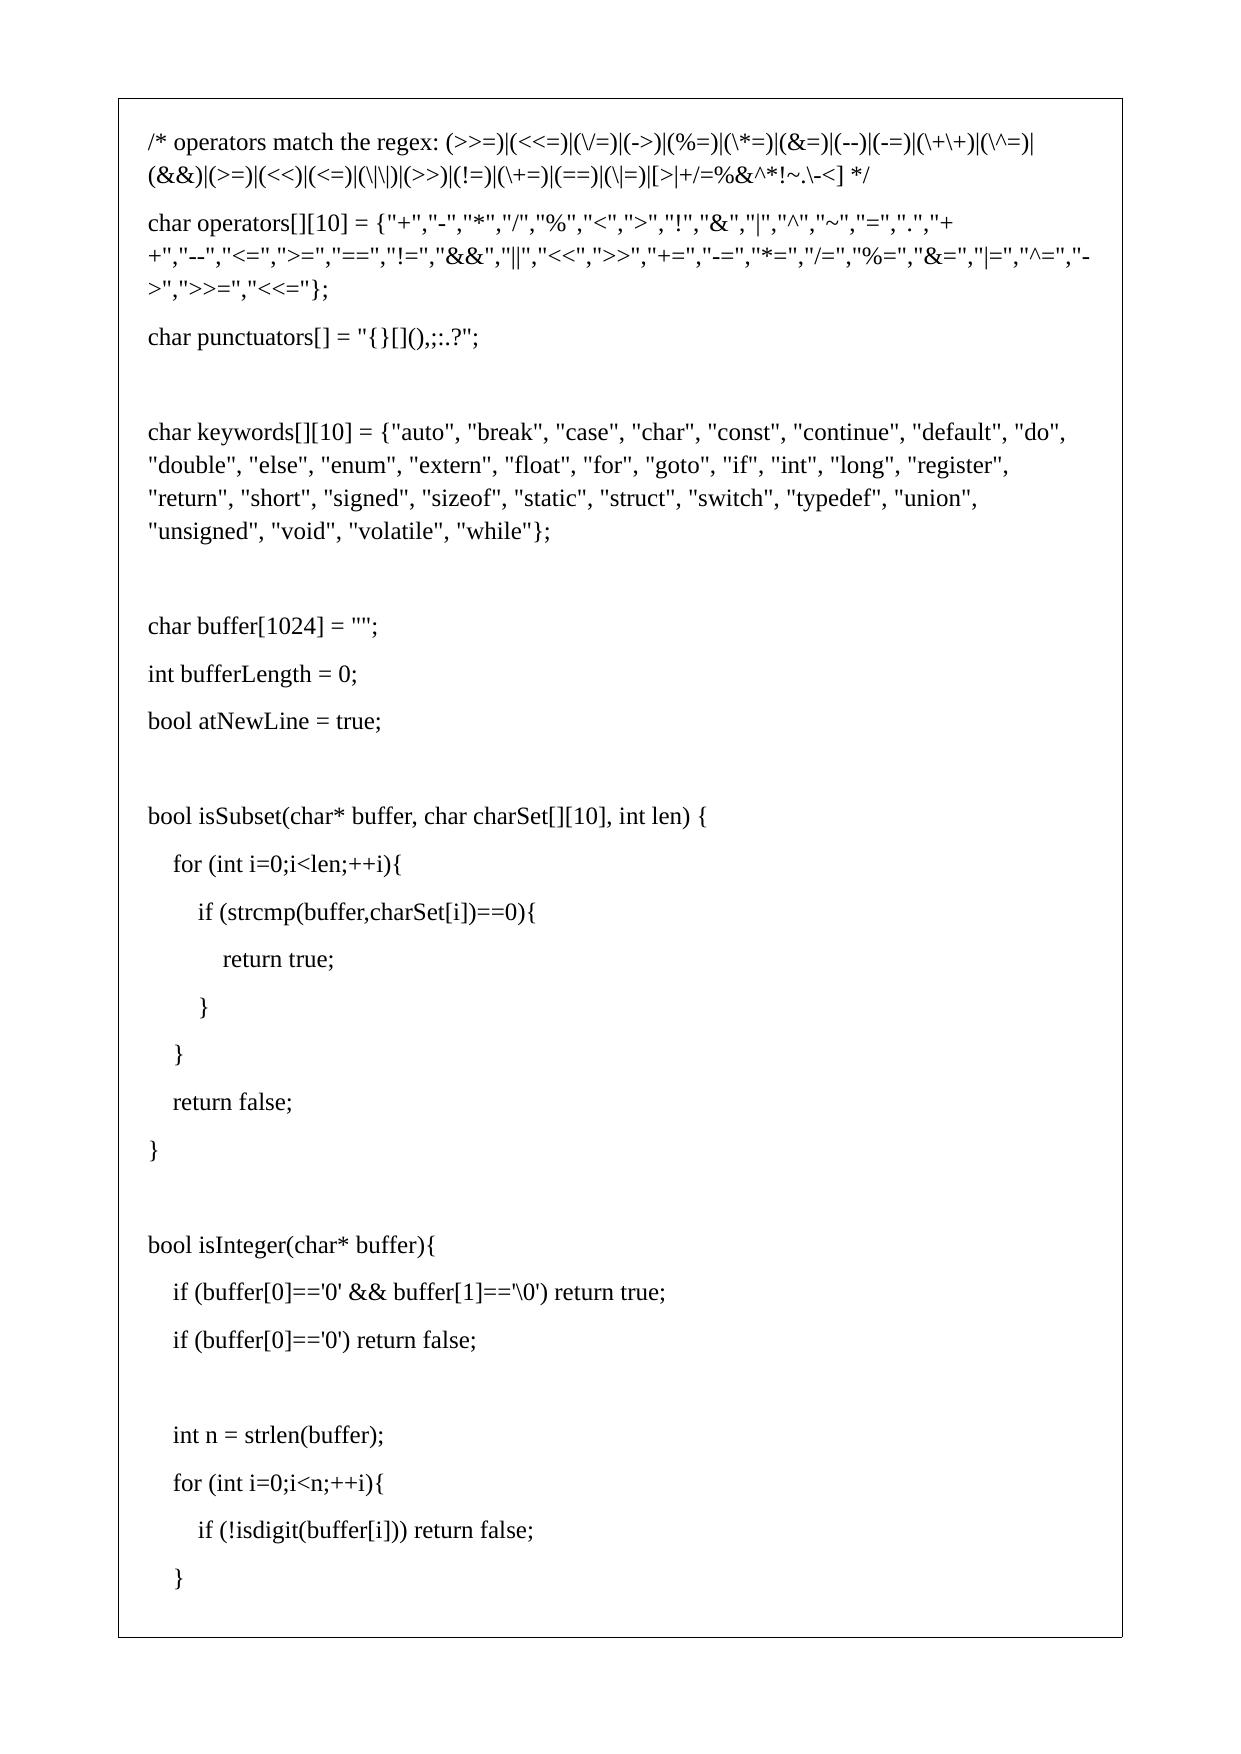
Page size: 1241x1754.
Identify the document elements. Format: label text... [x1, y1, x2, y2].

text int n = strlen(buffer); [148, 1420, 1092, 1449]
text } [148, 992, 1092, 1021]
text bool isSubset(char* buffer, char charSet[][10], int len) { [148, 801, 1092, 830]
text for (int i=0;i<n;++i){ [148, 1468, 1092, 1497]
text if (buffer[0]=='0') return false; [148, 1325, 1092, 1354]
text } [148, 1563, 1092, 1592]
text bool isInteger(char* buffer){ [148, 1230, 1092, 1259]
text return false; [148, 1087, 1092, 1116]
text if (!isdigit(buffer[i])) return false; [148, 1516, 1092, 1544]
text return true; [148, 944, 1092, 973]
text char keywords[][10] = {"auto", "break", "case", "char", "const", "continue", "default", "do", "double", "else", "enum", "extern", "float", "for", "goto", "if", "int", "long", "register", "return", "short", "signed", "sizeof", "static", "struct", "switch", "typedef", "union", "unsigned", "void", "volatile", "while"}; [148, 417, 1092, 544]
text for (int i=0;i<len;++i){ [148, 849, 1092, 878]
text int bufferLength = 0; [148, 659, 1092, 687]
text char buffer[1024] = ""; [148, 611, 1092, 640]
text char punctuators[] = "{}[](),;:.?"; [148, 322, 1092, 350]
text if (buffer[0]=='0' && buffer[1]=='\0') return true; [148, 1277, 1092, 1306]
text char operators[][10] = {"+","-","*","/","%","<",">","!","&","|","^","~","=",".","++","--","<=",">=","==","!=","&&","||","<<",">>","+=","-=","*=","/=","%=","&=","|=","^=","->",">>=","<<="}; [148, 208, 1092, 303]
text /* operators match the regex: (>>=)|(<<=)|(\/=)|(->)|(%=)|(\*=)|(&=)|(--)|(-=)|(\+\+)|(\^=)|(&&)|(>=)|(<<)|(<=)|(\|\|)|(>>)|(!=)|(\+=)|(==)|(\|=)|[>|+/=%&^*!~.\-<] */ [148, 127, 1092, 189]
text } [148, 1039, 1092, 1068]
text if (strcmp(buffer,charSet[i])==0){ [148, 897, 1092, 925]
text } [148, 1135, 1092, 1163]
text bool atNewLine = true; [148, 706, 1092, 735]
